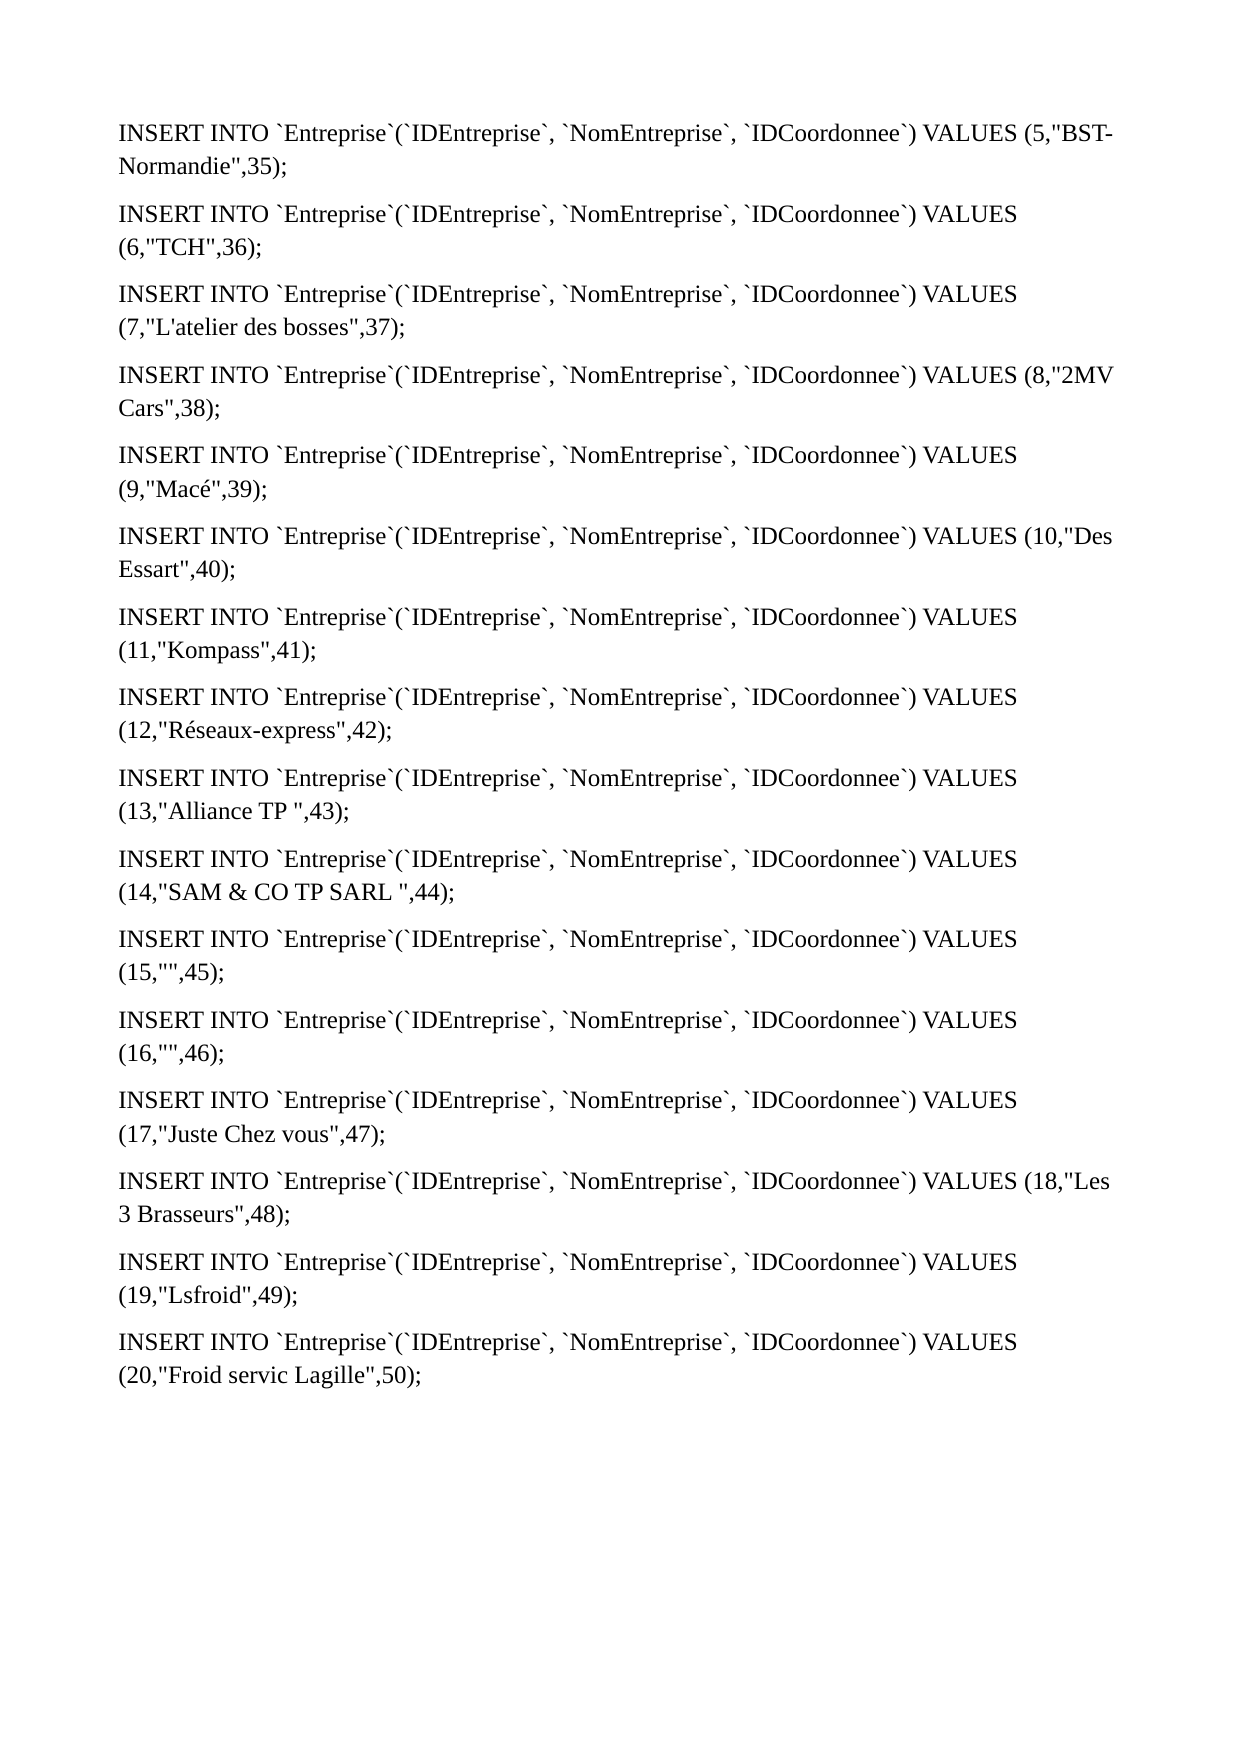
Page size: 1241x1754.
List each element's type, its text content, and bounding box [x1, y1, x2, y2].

text INSERT INTO `Entreprise`(`IDEntreprise`, `NomEntreprise`, `IDCoordonnee`) VALUES (17,"Juste Chez vous",47); [118, 1086, 1122, 1147]
text INSERT INTO `Entreprise`(`IDEntreprise`, `NomEntreprise`, `IDCoordonnee`) VALUES (10,"Des Essart",40); [118, 521, 1122, 583]
text INSERT INTO `Entreprise`(`IDEntreprise`, `NomEntreprise`, `IDCoordonnee`) VALUES (11,"Kompass",41); [118, 602, 1122, 664]
text INSERT INTO `Entreprise`(`IDEntreprise`, `NomEntreprise`, `IDCoordonnee`) VALUES (14,"SAM & CO TP SARL ",44); [118, 844, 1122, 906]
text INSERT INTO `Entreprise`(`IDEntreprise`, `NomEntreprise`, `IDCoordonnee`) VALUES (13,"Alliance TP ",43); [118, 763, 1122, 825]
text INSERT INTO `Entreprise`(`IDEntreprise`, `NomEntreprise`, `IDCoordonnee`) VALUES (5,"BST-Normandie",35); [118, 118, 1122, 180]
text INSERT INTO `Entreprise`(`IDEntreprise`, `NomEntreprise`, `IDCoordonnee`) VALUES (16,"",46); [118, 1005, 1122, 1067]
text INSERT INTO `Entreprise`(`IDEntreprise`, `NomEntreprise`, `IDCoordonnee`) VALUES (20,"Froid servic Lagille",50); [118, 1327, 1122, 1389]
text INSERT INTO `Entreprise`(`IDEntreprise`, `NomEntreprise`, `IDCoordonnee`) VALUES (19,"Lsfroid",49); [118, 1247, 1122, 1309]
text INSERT INTO `Entreprise`(`IDEntreprise`, `NomEntreprise`, `IDCoordonnee`) VALUES (6,"TCH",36); [118, 199, 1122, 261]
text INSERT INTO `Entreprise`(`IDEntreprise`, `NomEntreprise`, `IDCoordonnee`) VALUES (9,"Macé",39); [118, 441, 1122, 502]
text INSERT INTO `Entreprise`(`IDEntreprise`, `NomEntreprise`, `IDCoordonnee`) VALUES (8,"2MV Cars",38); [118, 360, 1122, 422]
text INSERT INTO `Entreprise`(`IDEntreprise`, `NomEntreprise`, `IDCoordonnee`) VALUES (7,"L'atelier des bosses",37); [118, 279, 1122, 341]
text INSERT INTO `Entreprise`(`IDEntreprise`, `NomEntreprise`, `IDCoordonnee`) VALUES (15,"",45); [118, 924, 1122, 986]
text INSERT INTO `Entreprise`(`IDEntreprise`, `NomEntreprise`, `IDCoordonnee`) VALUES (18,"Les 3 Brasseurs",48); [118, 1166, 1122, 1228]
text INSERT INTO `Entreprise`(`IDEntreprise`, `NomEntreprise`, `IDCoordonnee`) VALUES (12,"Réseaux-express",42); [118, 682, 1122, 744]
